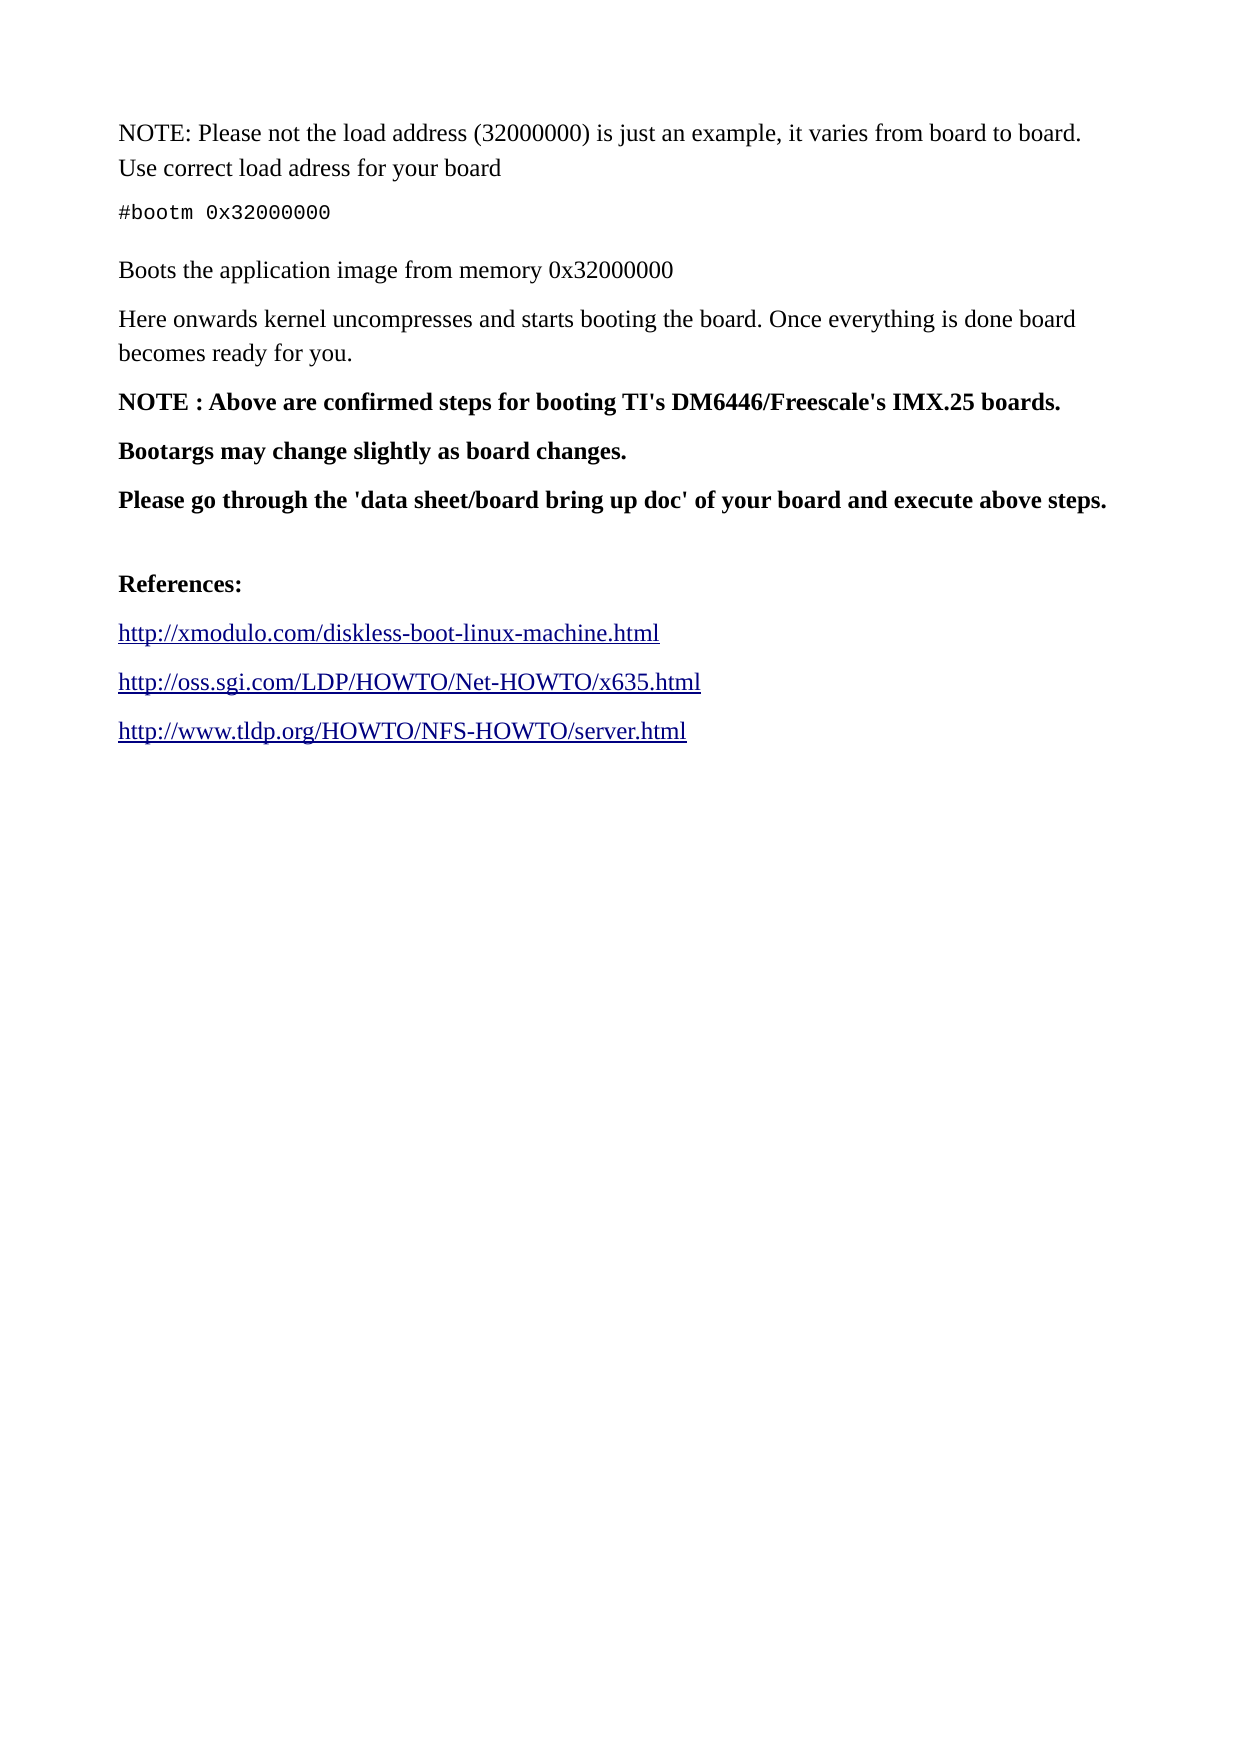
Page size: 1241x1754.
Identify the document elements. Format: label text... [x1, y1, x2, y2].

text #bootm 0x32000000 [118, 202, 1122, 225]
text Here onwards kernel uncompresses and starts booting the board. Once everything is done board becomes ready for you. [118, 304, 1122, 367]
text References: [118, 534, 1122, 598]
text NOTE: Please not the load address (32000000) is just an example, it varies from board to board. Use correct load adress for your board [118, 118, 1122, 181]
text Boots the application image from memory 0x32000000 [118, 255, 1122, 283]
text NOTE : Above are confirmed steps for booting TI's DM6446/Freescale's IMX.25 boards. [118, 387, 1122, 416]
text http://xmodulo.com/diskless-boot-linux-machine.html [118, 618, 1122, 647]
text Please go through the 'data sheet/board bring up doc' of your board and execute above steps. [118, 486, 1122, 514]
text http://www.tldp.org/HOWTO/NFS-HOWTO/server.html [118, 716, 1122, 745]
text Bootargs may change slightly as board changes. [118, 436, 1122, 465]
text http://oss.sgi.com/LDP/HOWTO/Net-HOWTO/x635.html [118, 667, 1122, 696]
